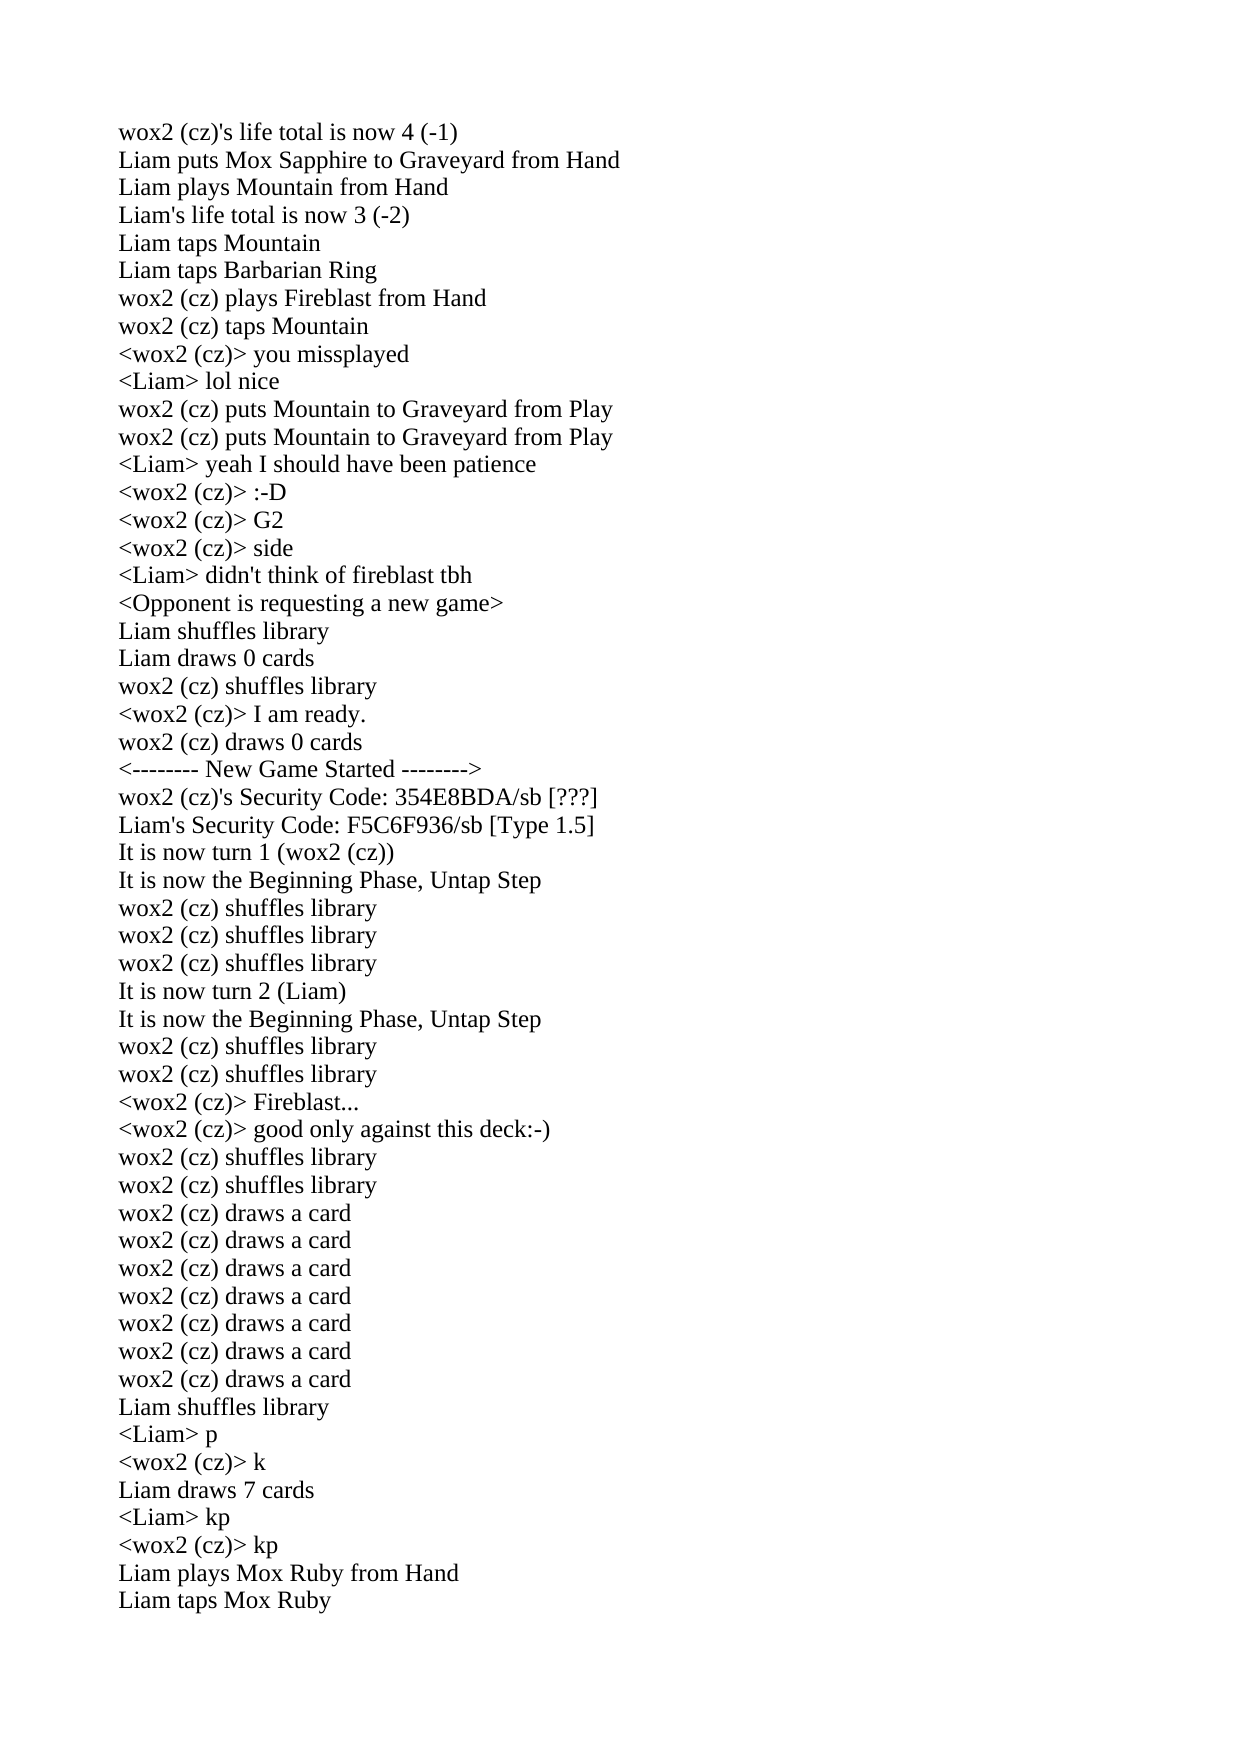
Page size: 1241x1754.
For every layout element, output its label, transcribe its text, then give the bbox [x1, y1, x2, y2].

text Liam draws 7 cards [118, 1476, 1122, 1503]
text <wox2 (cz)> good only against this deck:-) [118, 1116, 1122, 1143]
text <Liam> kp [118, 1503, 1122, 1531]
text <Liam> didn't think of fireblast tbh [118, 561, 1122, 589]
text Liam taps Mox Ruby [118, 1587, 1122, 1614]
text wox2 (cz) draws 0 cards [118, 728, 1122, 755]
text <wox2 (cz)> side [118, 534, 1122, 561]
text <wox2 (cz)> you missplayed [118, 340, 1122, 367]
text <wox2 (cz)> G2 [118, 506, 1122, 534]
text <-------- New Game Started --------> [118, 755, 1122, 783]
text wox2 (cz) draws a card [118, 1199, 1122, 1226]
text It is now the Beginning Phase, Untap Step [118, 1005, 1122, 1032]
text wox2 (cz) draws a card [118, 1337, 1122, 1365]
text Liam puts Mox Sapphire to Graveyard from Hand [118, 146, 1122, 173]
text <Liam> yeah I should have been patience [118, 451, 1122, 478]
text It is now turn 2 (Liam) [118, 977, 1122, 1005]
text wox2 (cz)'s life total is now 4 (-1) [118, 118, 1122, 146]
text <wox2 (cz)> :-D [118, 478, 1122, 506]
text wox2 (cz) shuffles library [118, 922, 1122, 949]
text wox2 (cz) taps Mountain [118, 312, 1122, 340]
text wox2 (cz) shuffles library [118, 1060, 1122, 1088]
text Liam taps Barbarian Ring [118, 257, 1122, 284]
text wox2 (cz) shuffles library [118, 1143, 1122, 1171]
text wox2 (cz) draws a card [118, 1365, 1122, 1393]
text Liam's life total is now 3 (-2) [118, 201, 1122, 229]
text Liam draws 0 cards [118, 644, 1122, 672]
text wox2 (cz) plays Fireblast from Hand [118, 284, 1122, 312]
text wox2 (cz) puts Mountain to Graveyard from Play [118, 423, 1122, 451]
text <Opponent is requesting a new game> [118, 589, 1122, 617]
text Liam shuffles library [118, 1393, 1122, 1420]
text wox2 (cz) draws a card [118, 1282, 1122, 1309]
text It is now turn 1 (wox2 (cz)) [118, 838, 1122, 866]
text wox2 (cz)'s Security Code: 354E8BDA/sb [???] [118, 783, 1122, 811]
text wox2 (cz) draws a card [118, 1226, 1122, 1254]
text <Liam> p [118, 1420, 1122, 1448]
text wox2 (cz) draws a card [118, 1309, 1122, 1337]
text It is now the Beginning Phase, Untap Step [118, 866, 1122, 894]
text wox2 (cz) shuffles library [118, 949, 1122, 977]
text <wox2 (cz)> kp [118, 1531, 1122, 1559]
text <wox2 (cz)> I am ready. [118, 700, 1122, 728]
text Liam shuffles library [118, 617, 1122, 644]
text wox2 (cz) puts Mountain to Graveyard from Play [118, 395, 1122, 423]
text Liam plays Mountain from Hand [118, 173, 1122, 201]
text wox2 (cz) shuffles library [118, 1032, 1122, 1060]
text <wox2 (cz)> k [118, 1448, 1122, 1476]
text wox2 (cz) shuffles library [118, 894, 1122, 922]
text wox2 (cz) shuffles library [118, 1171, 1122, 1199]
text <wox2 (cz)> Fireblast... [118, 1088, 1122, 1116]
text wox2 (cz) draws a card [118, 1254, 1122, 1282]
text wox2 (cz) shuffles library [118, 672, 1122, 700]
text Liam's Security Code: F5C6F936/sb [Type 1.5] [118, 811, 1122, 838]
text Liam taps Mountain [118, 229, 1122, 257]
text <Liam> lol nice [118, 367, 1122, 395]
text Liam plays Mox Ruby from Hand [118, 1559, 1122, 1587]
